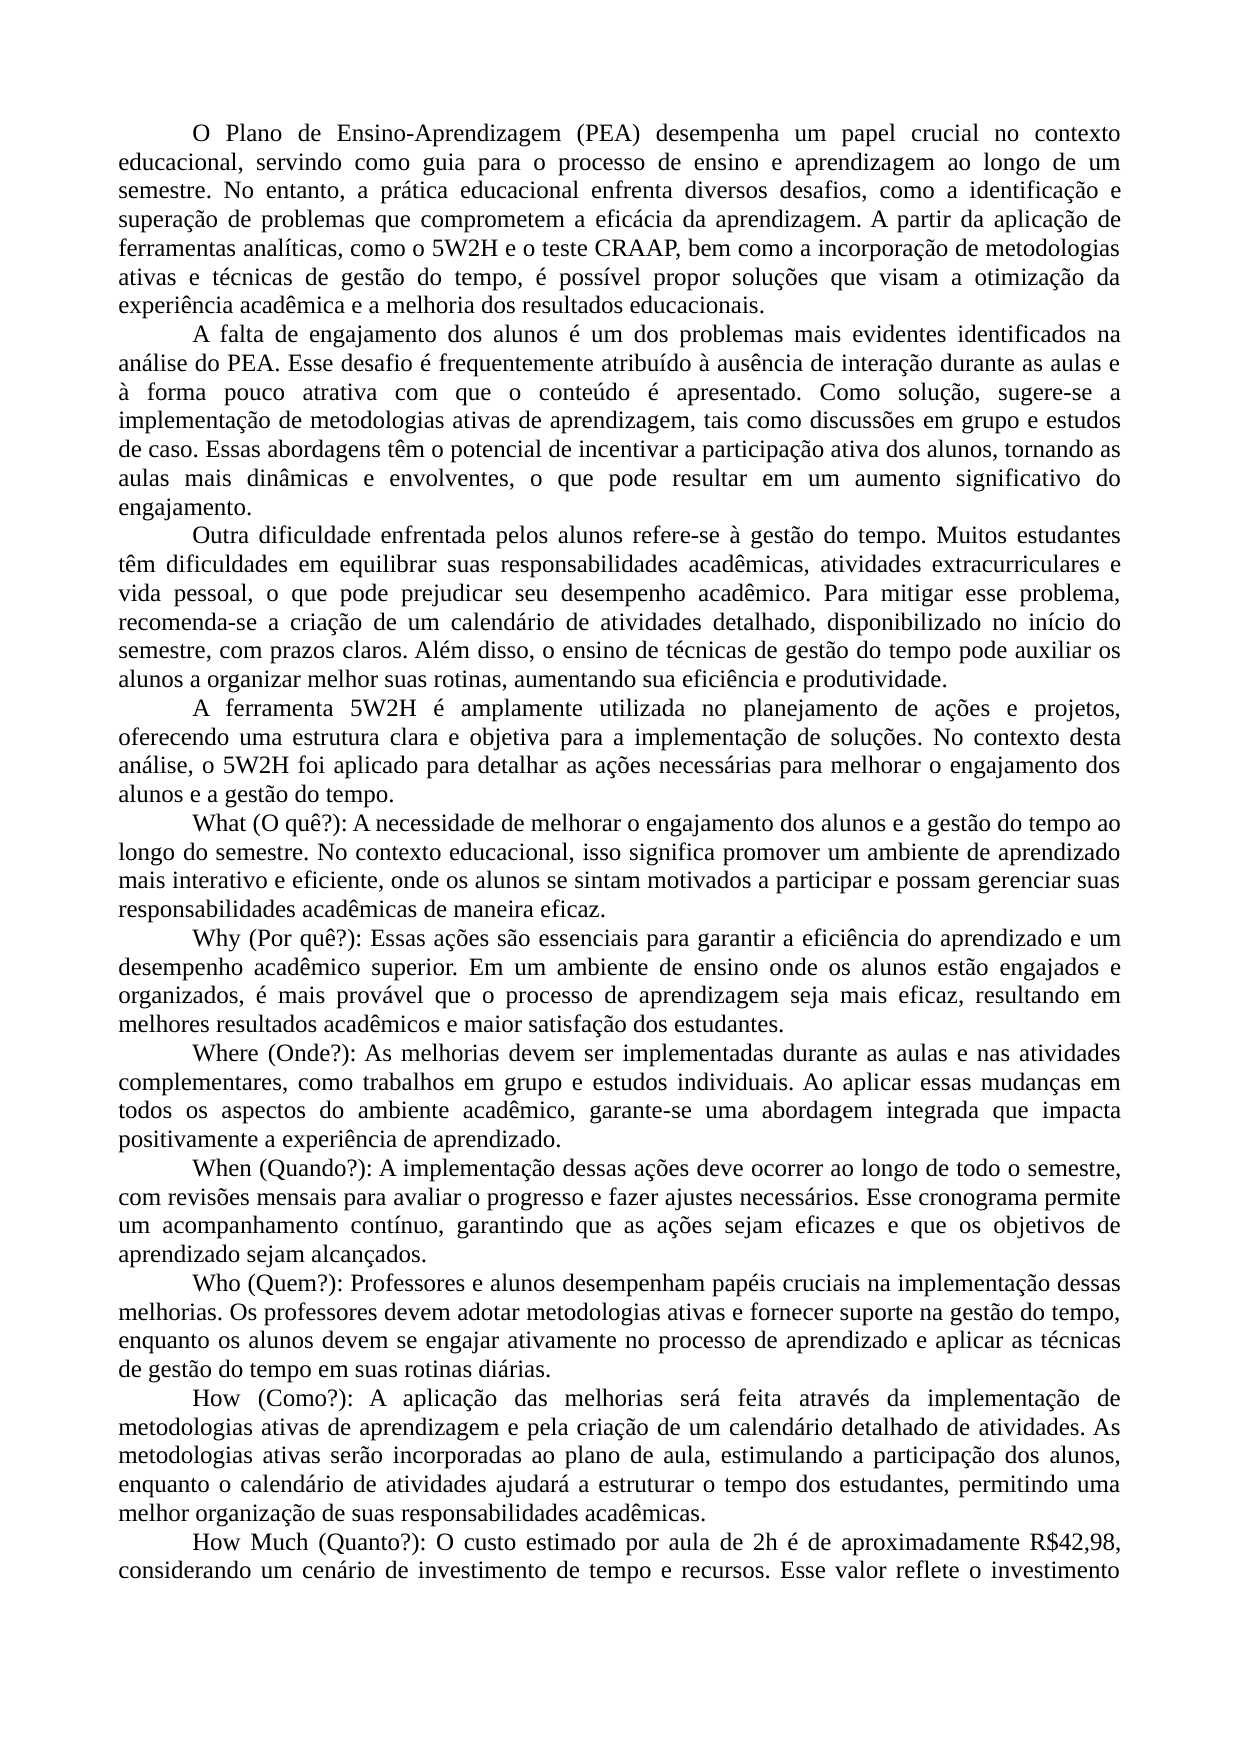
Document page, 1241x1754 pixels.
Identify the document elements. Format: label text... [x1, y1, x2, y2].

text How Much (Quanto?): O custo estimado por aula de 2h é de aproximadamente R$42,98, considerando um cenário de investimento de tempo e recursos. Esse valor reflete o investimento [118, 1527, 1122, 1584]
text How (Como?): A aplicação das melhorias será feita através da implementação de metodologias ativas de aprendizagem e pela criação de um calendário detalhado de atividades. As metodologias ativas serão incorporadas ao plano de aula, estimulando a participação dos alunos, enquanto o calendário de atividades ajudará a estruturar o tempo dos estudantes, permitindo uma melhor organização de suas responsabilidades acadêmicas. [118, 1383, 1122, 1527]
text What (O quê?): A necessidade de melhorar o engajamento dos alunos e a gestão do tempo ao longo do semestre. No contexto educacional, isso significa promover um ambiente de aprendizado mais interativo e eficiente, onde os alunos se sintam motivados a participar e possam gerenciar suas responsabilidades acadêmicas de maneira eficaz. [118, 808, 1122, 923]
text A falta de engajamento dos alunos é um dos problemas mais evidentes identificados na análise do PEA. Esse desafio é frequentemente atribuído à ausência de interação durante as aulas e à forma pouco atrativa com que o conteúdo é apresentado. Como solução, sugere-se a implementação de metodologias ativas de aprendizagem, tais como discussões em grupo e estudos de caso. Essas abordagens têm o potencial de incentivar a participação ativa dos alunos, tornando as aulas mais dinâmicas e envolventes, o que pode resultar em um aumento significativo do engajamento. [118, 319, 1122, 521]
text A ferramenta 5W2H é amplamente utilizada no planejamento de ações e projetos, oferecendo uma estrutura clara e objetiva para a implementação de soluções. No contexto desta análise, o 5W2H foi aplicado para detalhar as ações necessárias para melhorar o engajamento dos alunos e a gestão do tempo. [118, 693, 1122, 808]
text Why (Por quê?): Essas ações são essenciais para garantir a eficiência do aprendizado e um desempenho acadêmico superior. Em um ambiente de ensino onde os alunos estão engajados e organizados, é mais provável que o processo de aprendizagem seja mais eficaz, resultando em melhores resultados acadêmicos e maior satisfação dos estudantes. [118, 923, 1122, 1038]
text Where (Onde?): As melhorias devem ser implementadas durante as aulas e nas atividades complementares, como trabalhos em grupo e estudos individuais. Ao aplicar essas mudanças em todos os aspectos do ambiente acadêmico, garante-se uma abordagem integrada que impacta positivamente a experiência de aprendizado. [118, 1038, 1122, 1153]
text When (Quando?): A implementação dessas ações deve ocorrer ao longo de todo o semestre, com revisões mensais para avaliar o progresso e fazer ajustes necessários. Esse cronograma permite um acompanhamento contínuo, garantindo que as ações sejam eficazes e que os objetivos de aprendizado sejam alcançados. [118, 1153, 1122, 1268]
text O Plano de Ensino-Aprendizagem (PEA) desempenha um papel crucial no contexto educacional, servindo como guia para o processo de ensino e aprendizagem ao longo de um semestre. No entanto, a prática educacional enfrenta diversos desafios, como a identificação e superação de problemas que comprometem a eficácia da aprendizagem. A partir da aplicação de ferramentas analíticas, como o 5W2H e o teste CRAAP, bem como a incorporação de metodologias ativas e técnicas de gestão do tempo, é possível propor soluções que visam a otimização da experiência acadêmica e a melhoria dos resultados educacionais. [118, 118, 1122, 319]
text Outra dificuldade enfrentada pelos alunos refere-se à gestão do tempo. Muitos estudantes têm dificuldades em equilibrar suas responsabilidades acadêmicas, atividades extracurriculares e vida pessoal, o que pode prejudicar seu desempenho acadêmico. Para mitigar esse problema, recomenda-se a criação de um calendário de atividades detalhado, disponibilizado no início do semestre, com prazos claros. Além disso, o ensino de técnicas de gestão do tempo pode auxiliar os alunos a organizar melhor suas rotinas, aumentando sua eficiência e produtividade. [118, 521, 1122, 693]
text Who (Quem?): Professores e alunos desempenham papéis cruciais na implementação dessas melhorias. Os professores devem adotar metodologias ativas e fornecer suporte na gestão do tempo, enquanto os alunos devem se engajar ativamente no processo de aprendizado e aplicar as técnicas de gestão do tempo em suas rotinas diárias. [118, 1268, 1122, 1383]
